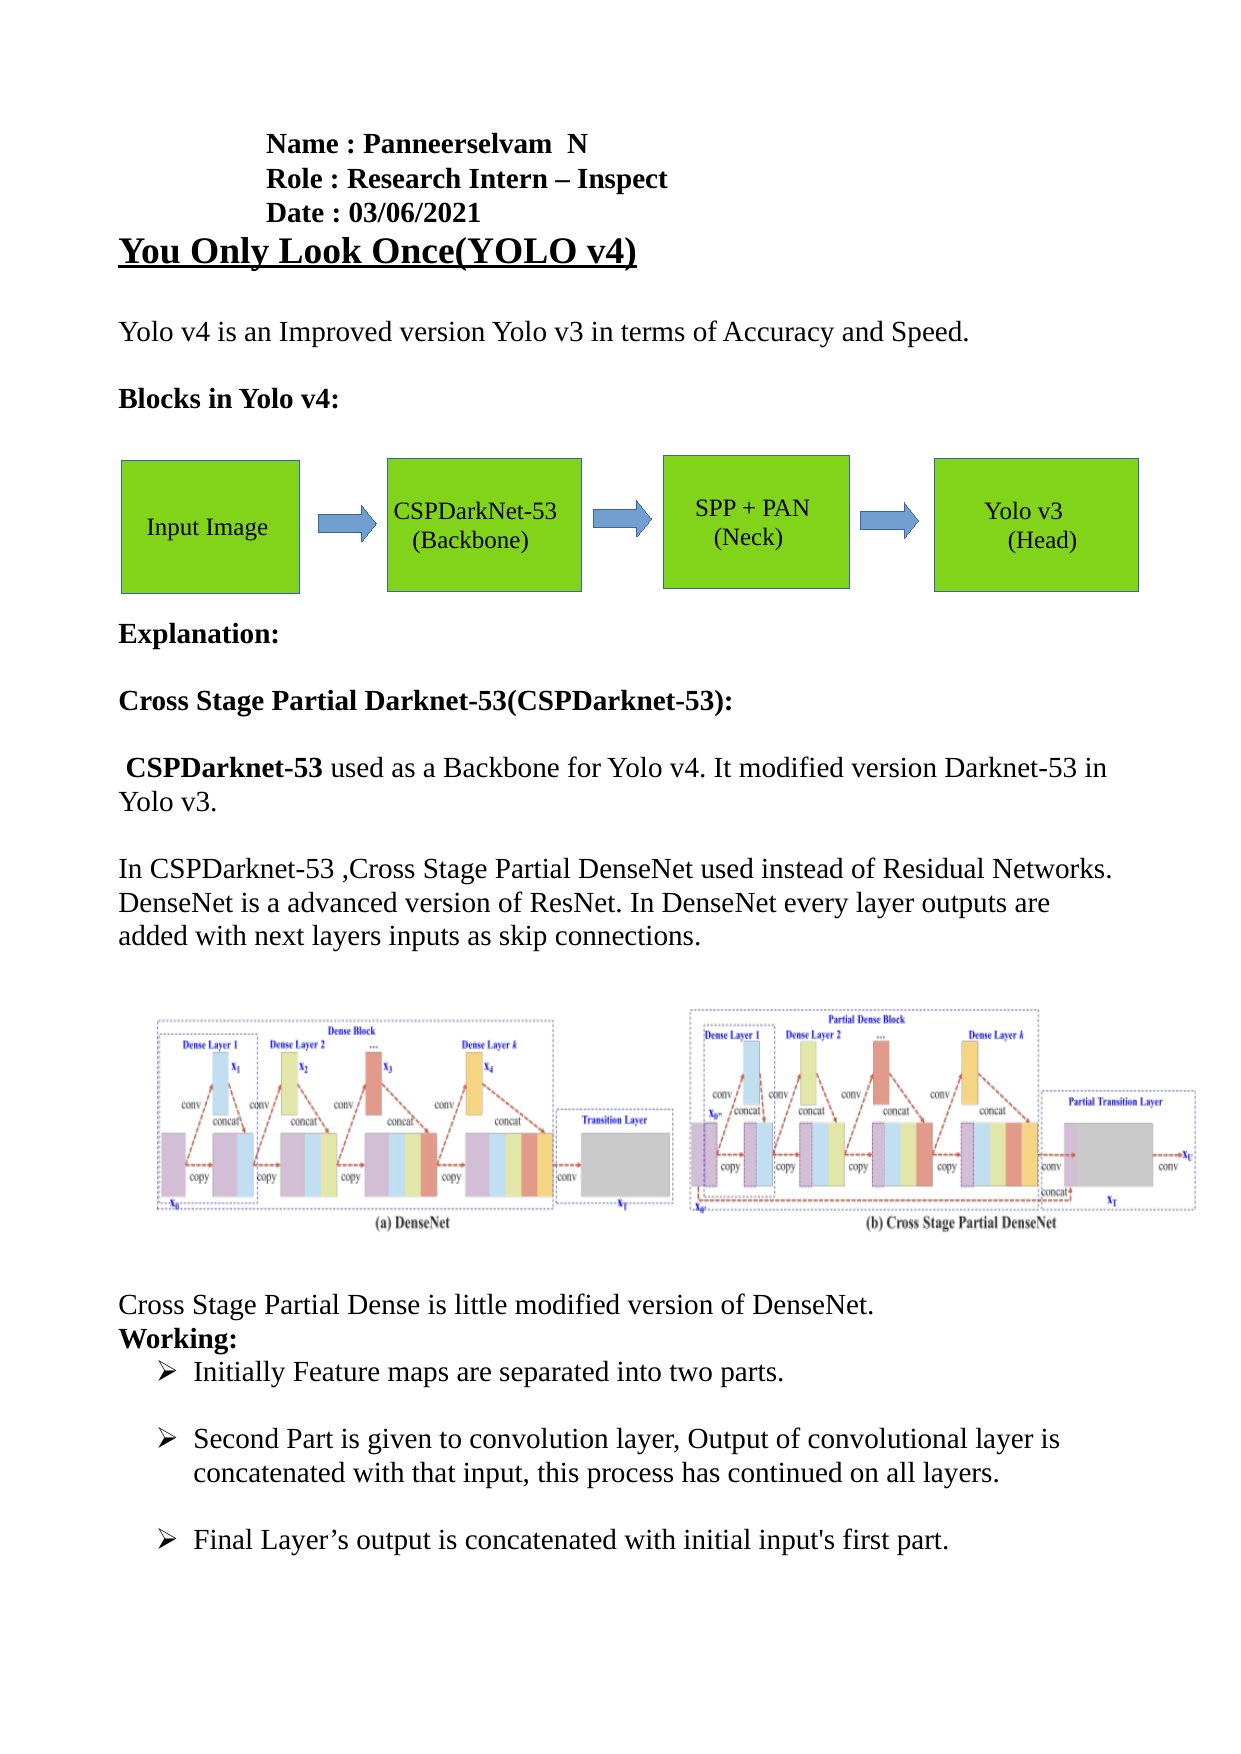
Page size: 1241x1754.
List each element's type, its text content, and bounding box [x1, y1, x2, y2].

list Initially Feature maps are separated into two parts. [156, 1354, 1122, 1388]
text Yolo v4 is an Improved version Yolo v3 in terms of Accuracy and Speed. [118, 314, 1122, 348]
text Date : 03/06/2021 [118, 195, 1122, 228]
text Cross Stage Partial Darknet-53(CSPDarknet-53): [118, 683, 1122, 717]
text CSPDarknet-53 used as a Backbone for Yolo v4. It modified version Darknet-53 in Yolo v3. [118, 751, 1122, 818]
text Role : Research Intern – Inspect [118, 161, 1122, 195]
text Cross Stage Partial Dense is little modified version of DenseNet. [118, 1287, 1122, 1321]
text In CSPDarknet-53 ,Cross Stage Partial DenseNet used instead of Residual Networks. [118, 851, 1122, 885]
text Blocks in Yolo v4: [118, 382, 1122, 415]
text Explanation: [118, 616, 1122, 650]
text DenseNet is a advanced version of ResNet. In DenseNet every layer outputs are added with next layers inputs as skip connections. [118, 885, 1122, 952]
text Name : Panneerselvam N [118, 118, 1122, 161]
text You Only Look Once(YOLO v4) [118, 228, 1122, 271]
picture [118, 974, 1237, 1262]
list Second Part is given to convolution layer, Output of convolutional layer is concatenated with that input, this process has continued on all layers. [156, 1422, 1122, 1489]
list Final Layer’s output is concatenated with initial input's first part. [156, 1522, 1122, 1556]
text Working: [118, 1321, 1122, 1354]
